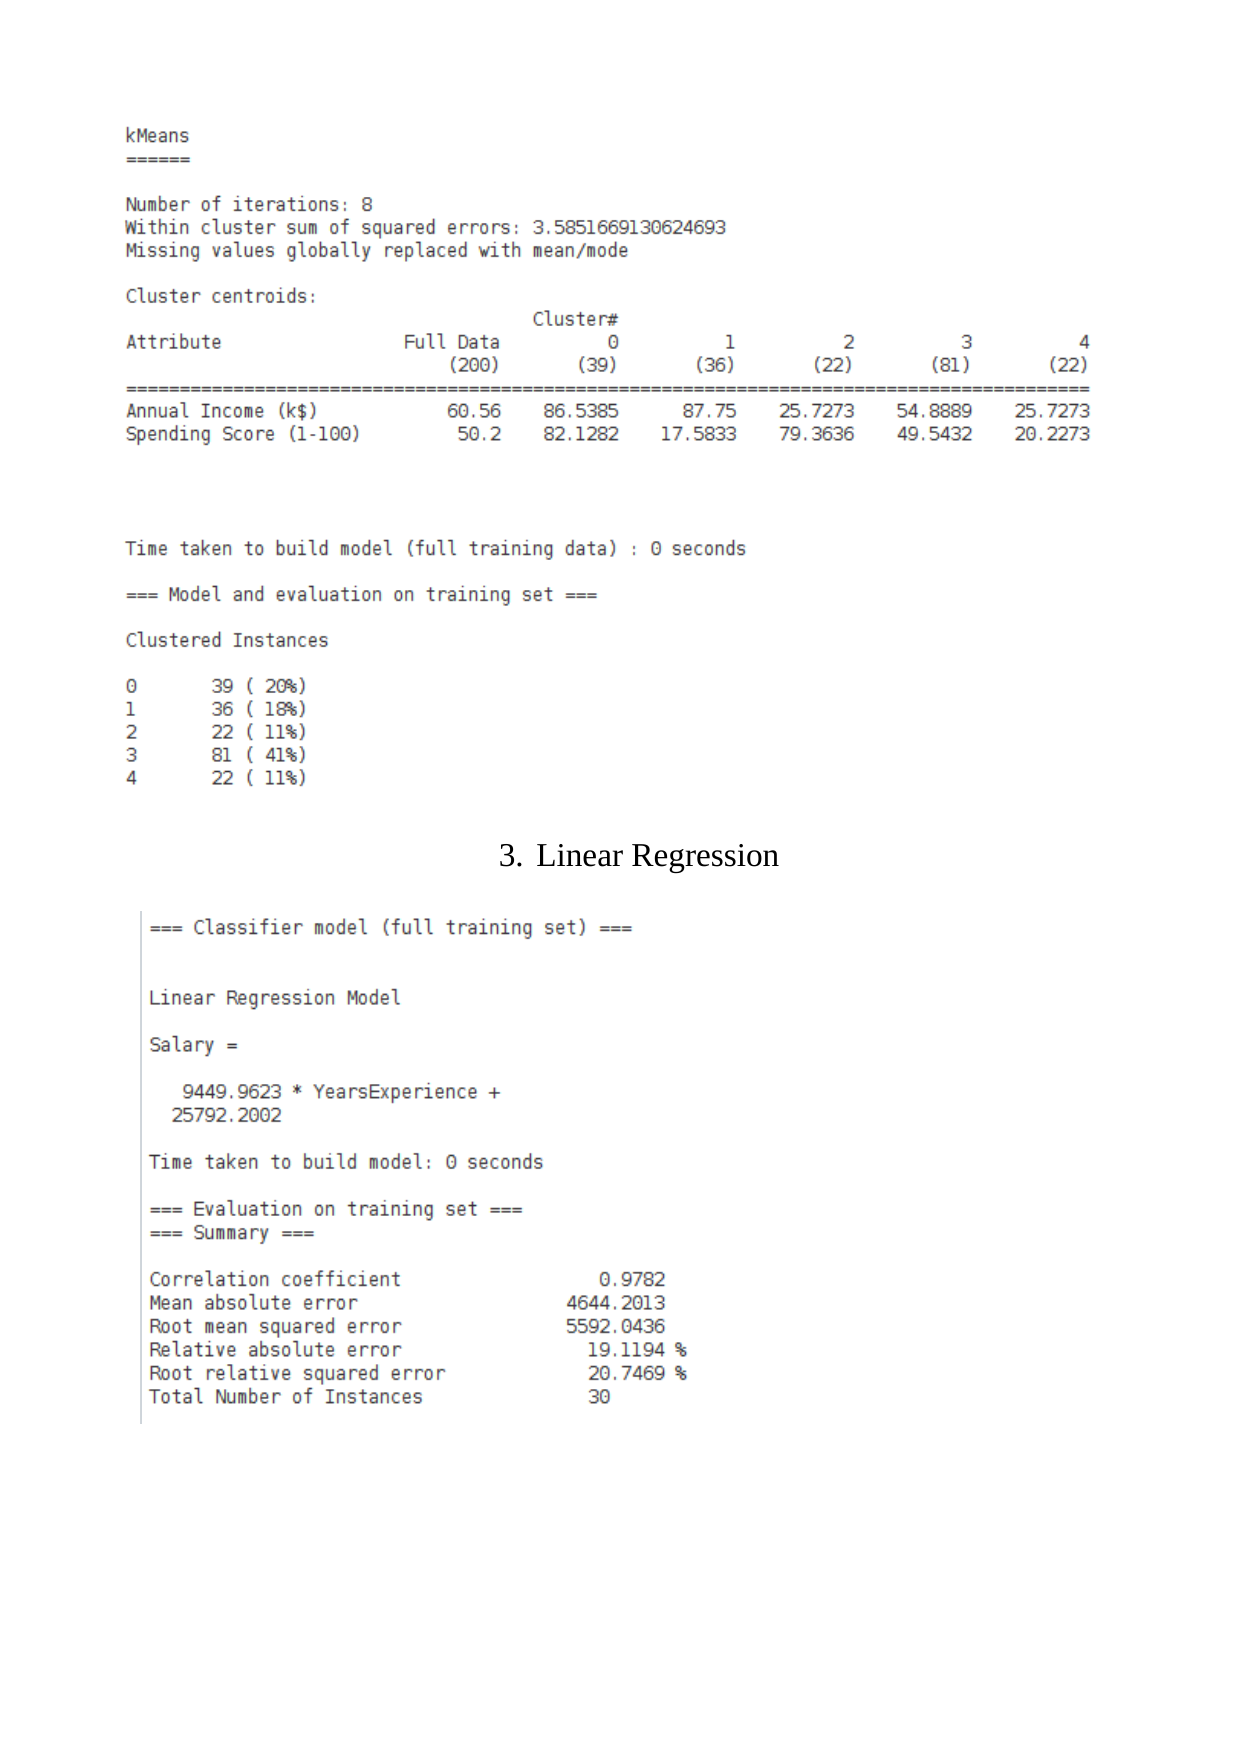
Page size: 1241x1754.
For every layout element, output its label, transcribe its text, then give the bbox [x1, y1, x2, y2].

list Linear Regression [156, 835, 1122, 873]
picture [140, 911, 746, 1424]
picture [118, 118, 1123, 797]
